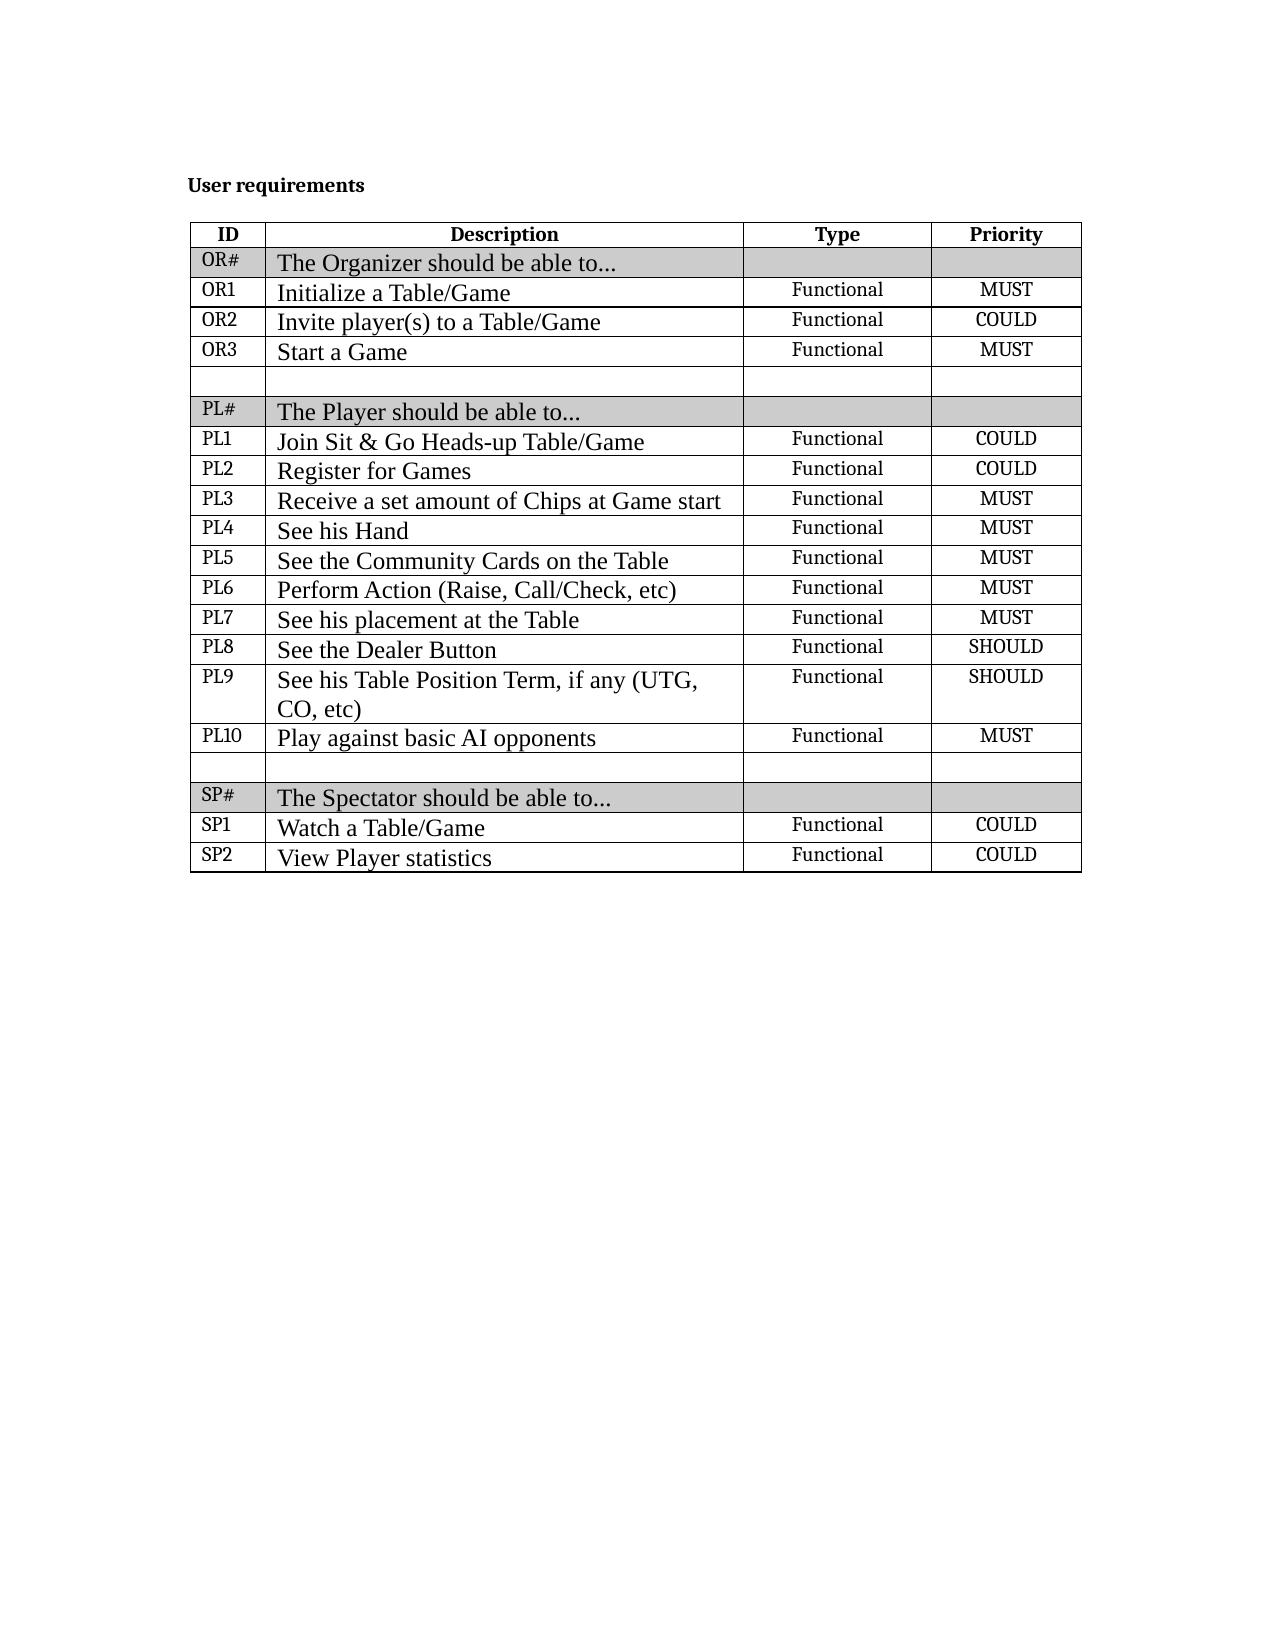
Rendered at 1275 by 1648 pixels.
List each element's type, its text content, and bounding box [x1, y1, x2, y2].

table_header Description [266, 223, 743, 247]
table_cell [932, 367, 1081, 396]
table_cell MUST [932, 516, 1081, 545]
table_cell Functional [744, 308, 931, 336]
table_cell COULD [932, 813, 1081, 842]
table_cell Receive a set amount of Chips at Game start [266, 486, 743, 515]
table_cell COULD [932, 843, 1081, 871]
table_cell PL1 [191, 427, 265, 455]
table_header Type [744, 223, 931, 247]
table_cell See the Community Cards on the Table [266, 546, 743, 574]
table_header Priority [932, 223, 1081, 247]
table_cell [744, 397, 931, 426]
table_cell PL7 [191, 605, 265, 634]
table_cell Perform Action (Raise, Call/Check, etc) [266, 576, 743, 604]
table_cell PL4 [191, 516, 265, 545]
table_cell OR# [191, 248, 265, 277]
text User requirements [187, 174, 1088, 198]
table_cell Start a Game [266, 337, 743, 366]
table_cell PL10 [191, 724, 265, 752]
table_cell [744, 783, 931, 812]
table_cell The Organizer should be able to... [266, 248, 743, 277]
table_cell COULD [932, 427, 1081, 455]
table_cell [744, 753, 931, 782]
table_cell PL8 [191, 635, 265, 664]
table_cell [191, 753, 265, 782]
table_cell [932, 753, 1081, 782]
table_cell Initialize a Table/Game [266, 278, 743, 306]
table_cell [266, 367, 743, 396]
table_cell Functional [744, 576, 931, 604]
table_cell OR1 [191, 278, 265, 306]
table_cell PL2 [191, 456, 265, 485]
table_cell PL3 [191, 486, 265, 515]
table_cell Functional [744, 337, 931, 366]
table_cell Functional [744, 456, 931, 485]
table_cell [932, 248, 1081, 277]
table_cell [744, 367, 931, 396]
table_cell OR2 [191, 308, 265, 336]
table_cell SP# [191, 783, 265, 812]
table_cell PL9 [191, 665, 265, 722]
table_cell See his placement at the Table [266, 605, 743, 634]
table_cell PL5 [191, 546, 265, 574]
table_cell Functional [744, 724, 931, 752]
table_cell Register for Games [266, 456, 743, 485]
table_cell The Spectator should be able to... [266, 783, 743, 812]
table_cell SHOULD [932, 635, 1081, 664]
table_cell See the Dealer Button [266, 635, 743, 664]
table_cell Watch a Table/Game [266, 813, 743, 842]
table_cell MUST [932, 576, 1081, 604]
table_cell COULD [932, 456, 1081, 485]
table_cell Functional [744, 843, 931, 871]
table_cell Functional [744, 516, 931, 545]
table_cell SP1 [191, 813, 265, 842]
table_cell Functional [744, 635, 931, 664]
table_cell Functional [744, 813, 931, 842]
table_cell The Player should be able to... [266, 397, 743, 426]
table_cell Join Sit & Go Heads-up Table/Game [266, 427, 743, 455]
table_cell PL6 [191, 576, 265, 604]
table_cell Play against basic AI opponents [266, 724, 743, 752]
table_cell Functional [744, 278, 931, 306]
table_cell PL# [191, 397, 265, 426]
table_cell [266, 753, 743, 782]
table_cell MUST [932, 724, 1081, 752]
table_cell SP2 [191, 843, 265, 871]
table_cell OR3 [191, 337, 265, 366]
table_cell MUST [932, 605, 1081, 634]
table_cell Functional [744, 605, 931, 634]
table_cell Functional [744, 665, 931, 722]
table_cell See his Hand [266, 516, 743, 545]
table_cell [191, 367, 265, 396]
table_cell SHOULD [932, 665, 1081, 722]
table_cell MUST [932, 278, 1081, 306]
table_cell MUST [932, 486, 1081, 515]
table_cell Invite player(s) to a Table/Game [266, 308, 743, 336]
table_header ID [191, 223, 265, 247]
table_cell Functional [744, 427, 931, 455]
table_cell See his Table Position Term, if any (UTG, CO, etc) [266, 665, 743, 722]
table_cell MUST [932, 337, 1081, 366]
table_cell COULD [932, 308, 1081, 336]
table_cell MUST [932, 546, 1081, 574]
table_cell Functional [744, 546, 931, 574]
table_cell View Player statistics [266, 843, 743, 871]
table_cell Functional [744, 486, 931, 515]
table_cell [744, 248, 931, 277]
table_cell [932, 397, 1081, 426]
table_cell [932, 783, 1081, 812]
